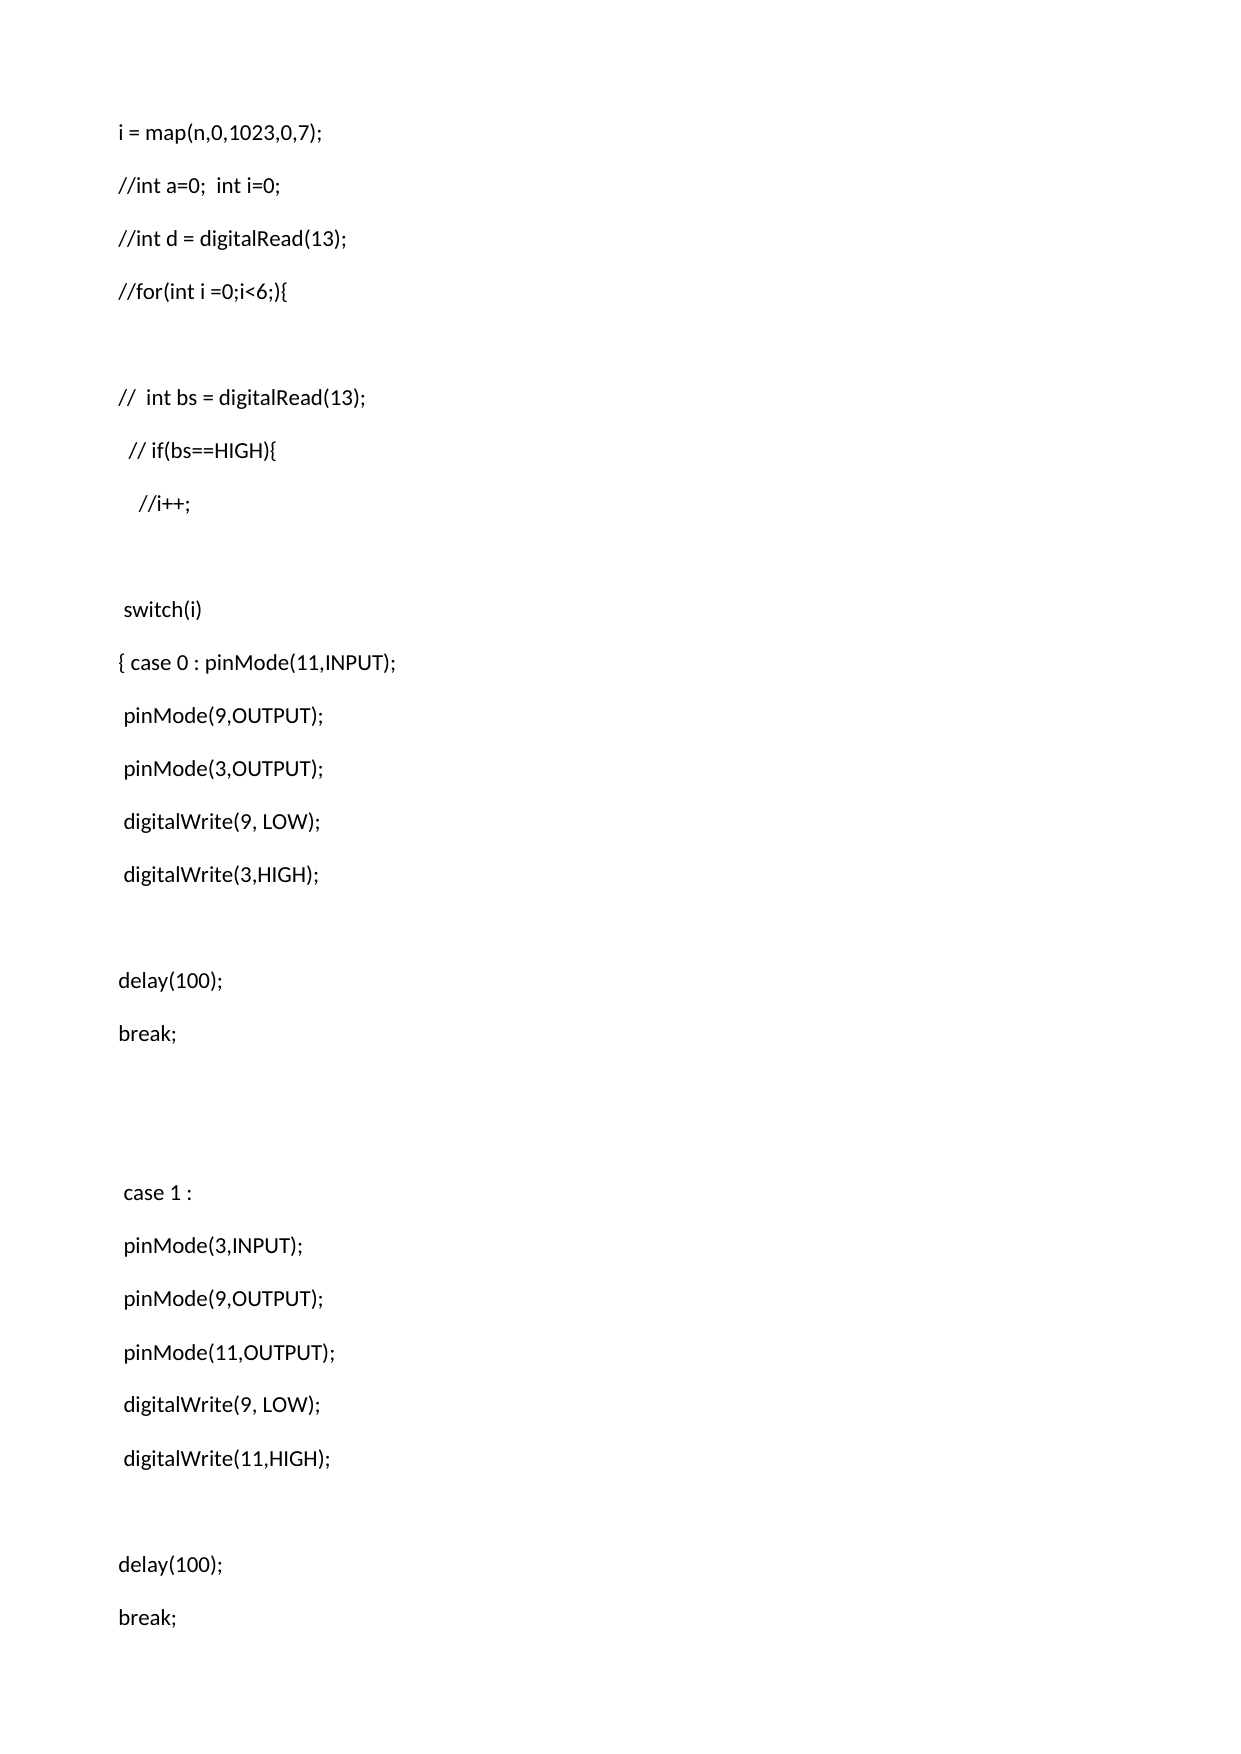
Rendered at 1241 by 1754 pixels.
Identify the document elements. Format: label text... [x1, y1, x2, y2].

text switch(i) [118, 595, 1122, 623]
text pinMode(11,OUTPUT); [118, 1338, 1122, 1366]
text //i++; [118, 489, 1122, 517]
text break; [118, 1019, 1122, 1047]
text digitalWrite(11,HIGH); [118, 1444, 1122, 1472]
text pinMode(9,OUTPUT); [118, 701, 1122, 729]
text break; [118, 1603, 1122, 1631]
text delay(100); [118, 1550, 1122, 1578]
text pinMode(9,OUTPUT); [118, 1284, 1122, 1313]
text // if(bs==HIGH){ [118, 436, 1122, 464]
text i = map(n,0,1023,0,7); [118, 118, 1122, 146]
text digitalWrite(9, LOW); [118, 807, 1122, 835]
text { case 0 : pinMode(11,INPUT); [118, 648, 1122, 676]
text //for(int i =0;i<6;){ [118, 277, 1122, 305]
text // int bs = digitalRead(13); [118, 383, 1122, 411]
text //int d = digitalRead(13); [118, 224, 1122, 252]
text digitalWrite(9, LOW); [118, 1391, 1122, 1419]
text //int a=0; int i=0; [118, 171, 1122, 199]
text pinMode(3,INPUT); [118, 1232, 1122, 1259]
text case 1 : [118, 1178, 1122, 1207]
text digitalWrite(3,HIGH); [118, 860, 1122, 888]
text delay(100); [118, 966, 1122, 994]
text pinMode(3,OUTPUT); [118, 754, 1122, 782]
